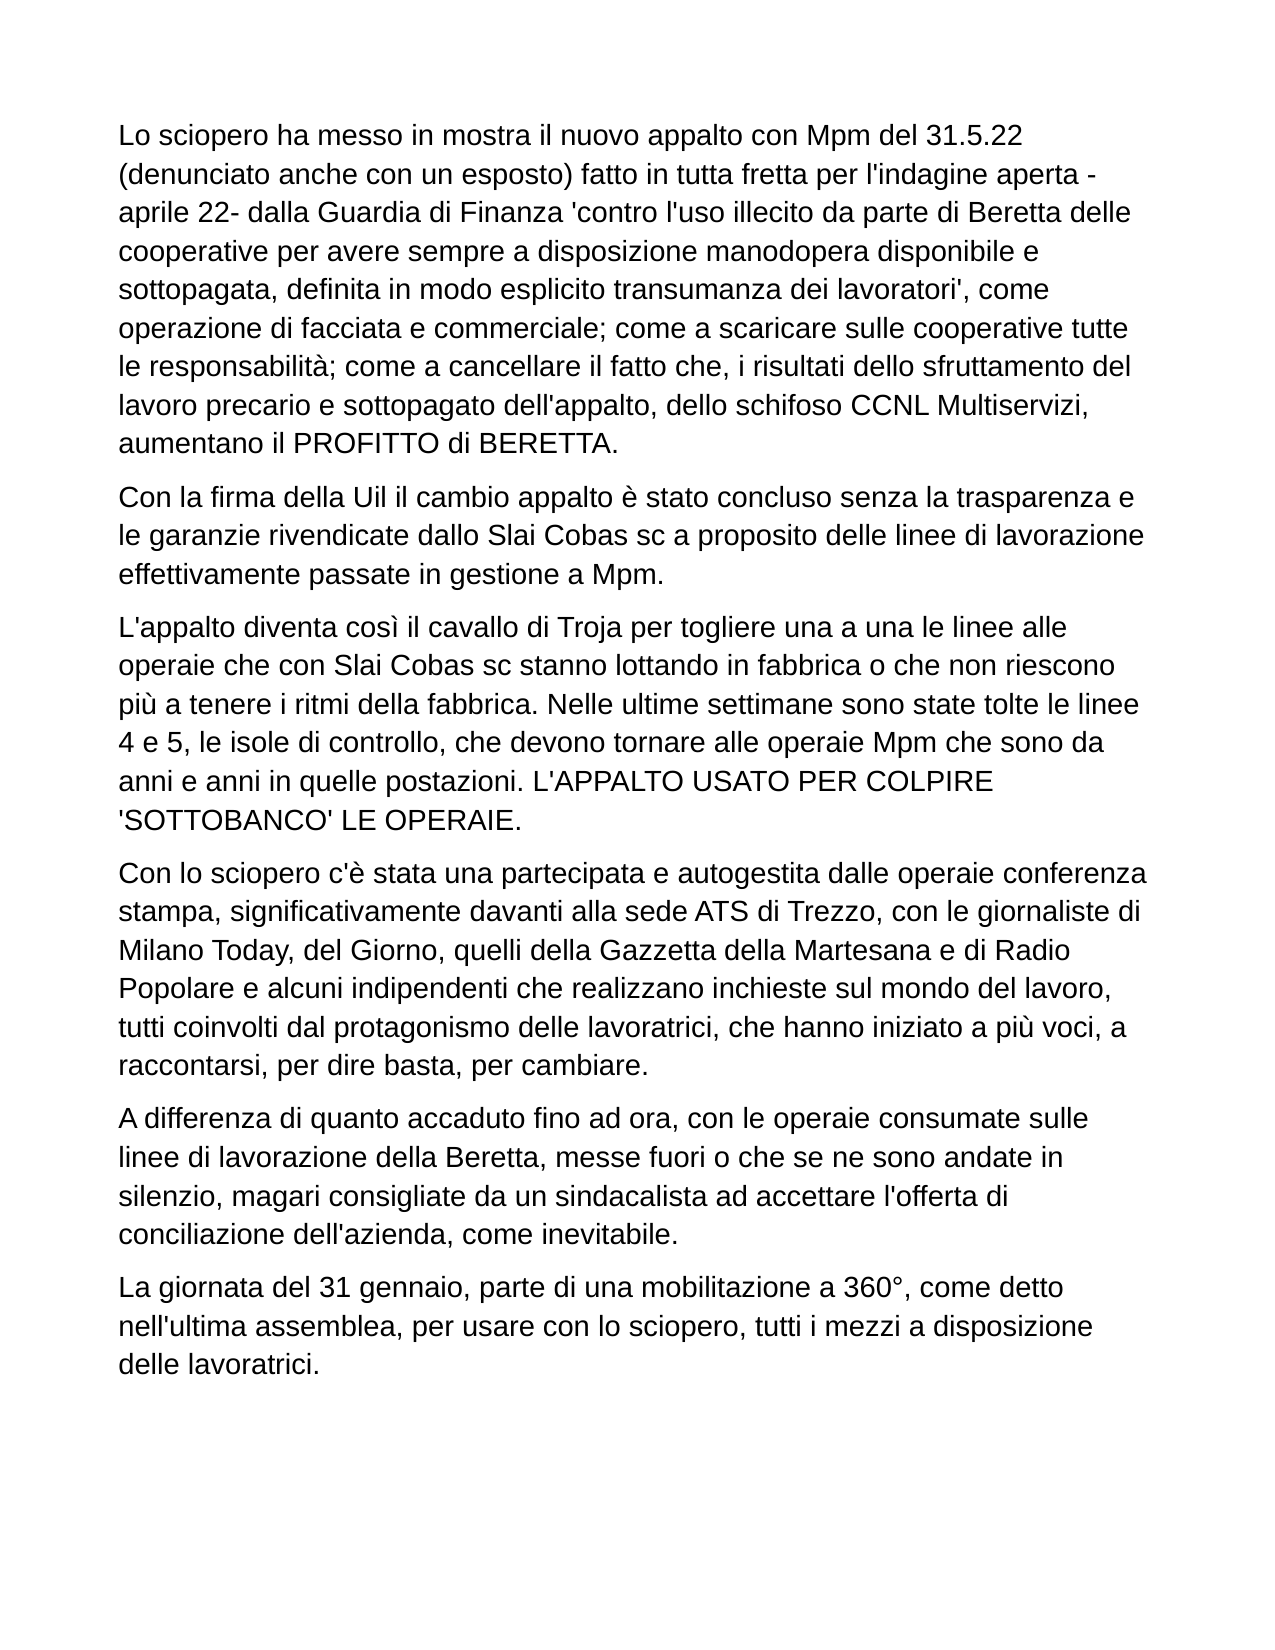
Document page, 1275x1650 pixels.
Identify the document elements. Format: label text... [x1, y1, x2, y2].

text A differenza di quanto accaduto fino ad ora, con le operaie consumate sulle linee di lavorazione della Beretta, messe fuori o che se ne sono andate in silenzio, magari consigliate da un sindacalista ad accettare l'offerta di conciliazione dell'azienda, come inevitabile. [118, 1101, 1157, 1251]
text Lo sciopero ha messo in mostra il nuovo appalto con Mpm del 31.5.22 (denunciato anche con un esposto) fatto in tutta fretta per l'indagine aperta -aprile 22- dalla Guardia di Finanza 'contro l'uso illecito da parte di Beretta delle cooperative per avere sempre a disposizione manodopera disponibile e sottopagata, definita in modo esplicito transumanza dei lavoratori', come operazione di facciata e commerciale; come a scaricare sulle cooperative tutte le responsabilità; come a cancellare il fatto che, i risultati dello sfruttamento del lavoro precario e sottopagato dell'appalto, dello schifoso CCNL Multiservizi, aumentano il PROFITTO di BERETTA. [118, 118, 1157, 460]
text Con la firma della Uil il cambio appalto è stato concluso senza la trasparenza e le garanzie rivendicate dallo Slai Cobas sc a proposito delle linee di lavorazione effettivamente passate in gestione a Mpm. [118, 479, 1157, 590]
text L'appalto diventa così il cavallo di Troja per togliere una a una le linee alle operaie che con Slai Cobas sc stanno lottando in fabbrica o che non riescono più a tenere i ritmi della fabbrica. Nelle ultime settimane sono state tolte le linee 4 e 5, le isole di controllo, che devono tornare alle operaie Mpm che sono da anni e anni in quelle postazioni. L'APPALTO USATO PER COLPIRE 'SOTTOBANCO' LE OPERAIE. [118, 610, 1157, 836]
text Con lo sciopero c'è stata una partecipata e autogestita dalle operaie conferenza stampa, significativamente davanti alla sede ATS di Trezzo, con le giornaliste di Milano Today, del Giorno, quelli della Gazzetta della Martesana e di Radio Popolare e alcuni indipendenti che realizzano inchieste sul mondo del lavoro, tutti coinvolti dal protagonismo delle lavoratrici, che hanno iniziato a più voci, a raccontarsi, per dire basta, per cambiare. [118, 856, 1157, 1082]
text La giornata del 31 gennaio, parte di una mobilitazione a 360°, come detto nell'ultima assemblea, per usare con lo sciopero, tutti i mezzi a disposizione delle lavoratrici. [118, 1270, 1157, 1381]
